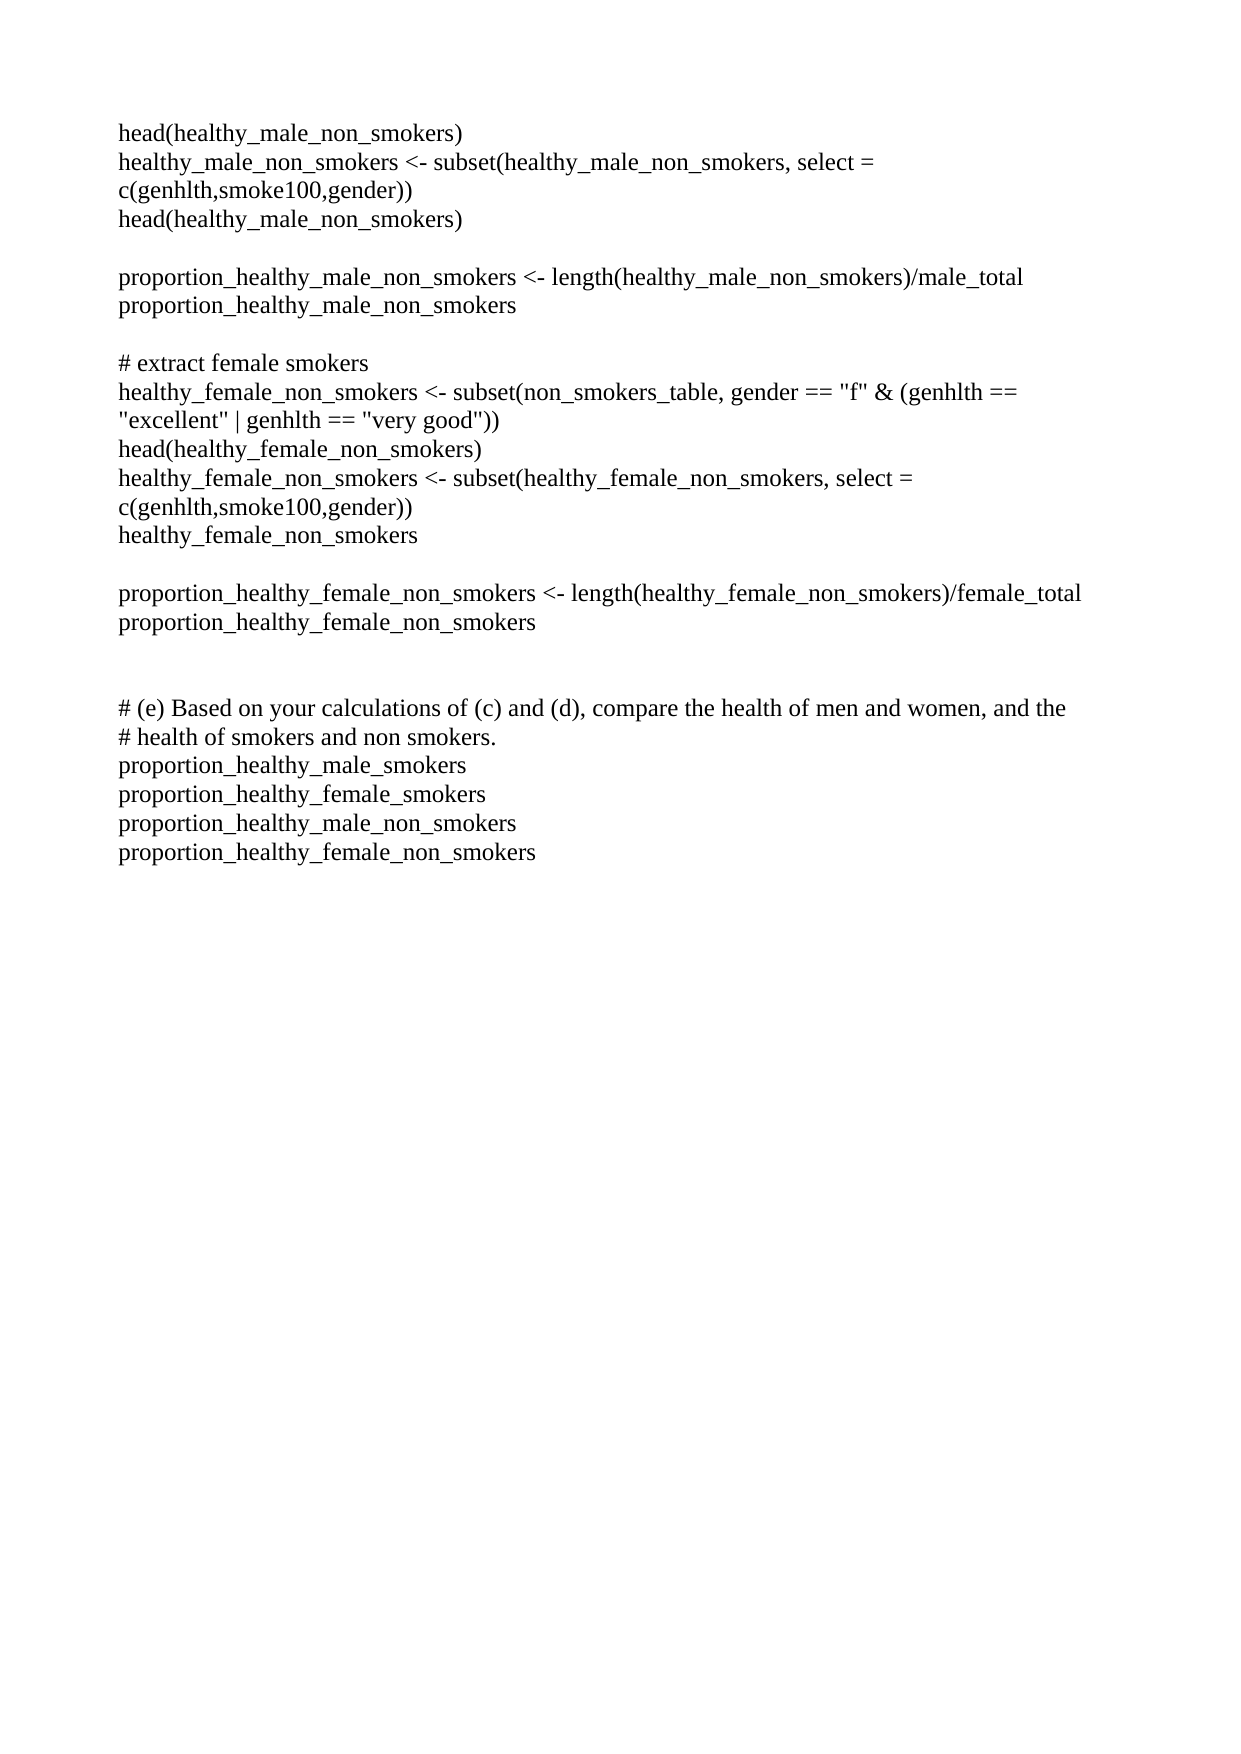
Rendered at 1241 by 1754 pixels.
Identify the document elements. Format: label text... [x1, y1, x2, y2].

text proportion_healthy_male_smokers [118, 751, 1122, 779]
text proportion_healthy_female_non_smokers <- length(healthy_female_non_smokers)/female_total [118, 578, 1122, 607]
text healthy_female_non_smokers [118, 521, 1122, 549]
text proportion_healthy_male_non_smokers [118, 808, 1122, 837]
text # (e) Based on your calculations of (c) and (d), compare the health of men and women, and the [118, 693, 1122, 722]
text # extract female smokers [118, 348, 1122, 377]
text head(healthy_female_non_smokers) [118, 434, 1122, 463]
text proportion_healthy_female_smokers [118, 779, 1122, 808]
text proportion_healthy_female_non_smokers [118, 607, 1122, 636]
text head(healthy_male_non_smokers) [118, 204, 1122, 233]
text healthy_female_non_smokers <- subset(healthy_female_non_smokers, select = c(genhlth,smoke100,gender)) [118, 463, 1122, 521]
text healthy_female_non_smokers <- subset(non_smokers_table, gender == "f" & (genhlth == "excellent" | genhlth == "very good")) [118, 377, 1122, 434]
text proportion_healthy_male_non_smokers <- length(healthy_male_non_smokers)/male_total [118, 262, 1122, 291]
text healthy_male_non_smokers <- subset(healthy_male_non_smokers, select = c(genhlth,smoke100,gender)) [118, 147, 1122, 204]
text proportion_healthy_female_non_smokers [118, 837, 1122, 866]
text proportion_healthy_male_non_smokers [118, 291, 1122, 319]
text head(healthy_male_non_smokers) [118, 118, 1122, 147]
text # health of smokers and non smokers. [118, 722, 1122, 751]
